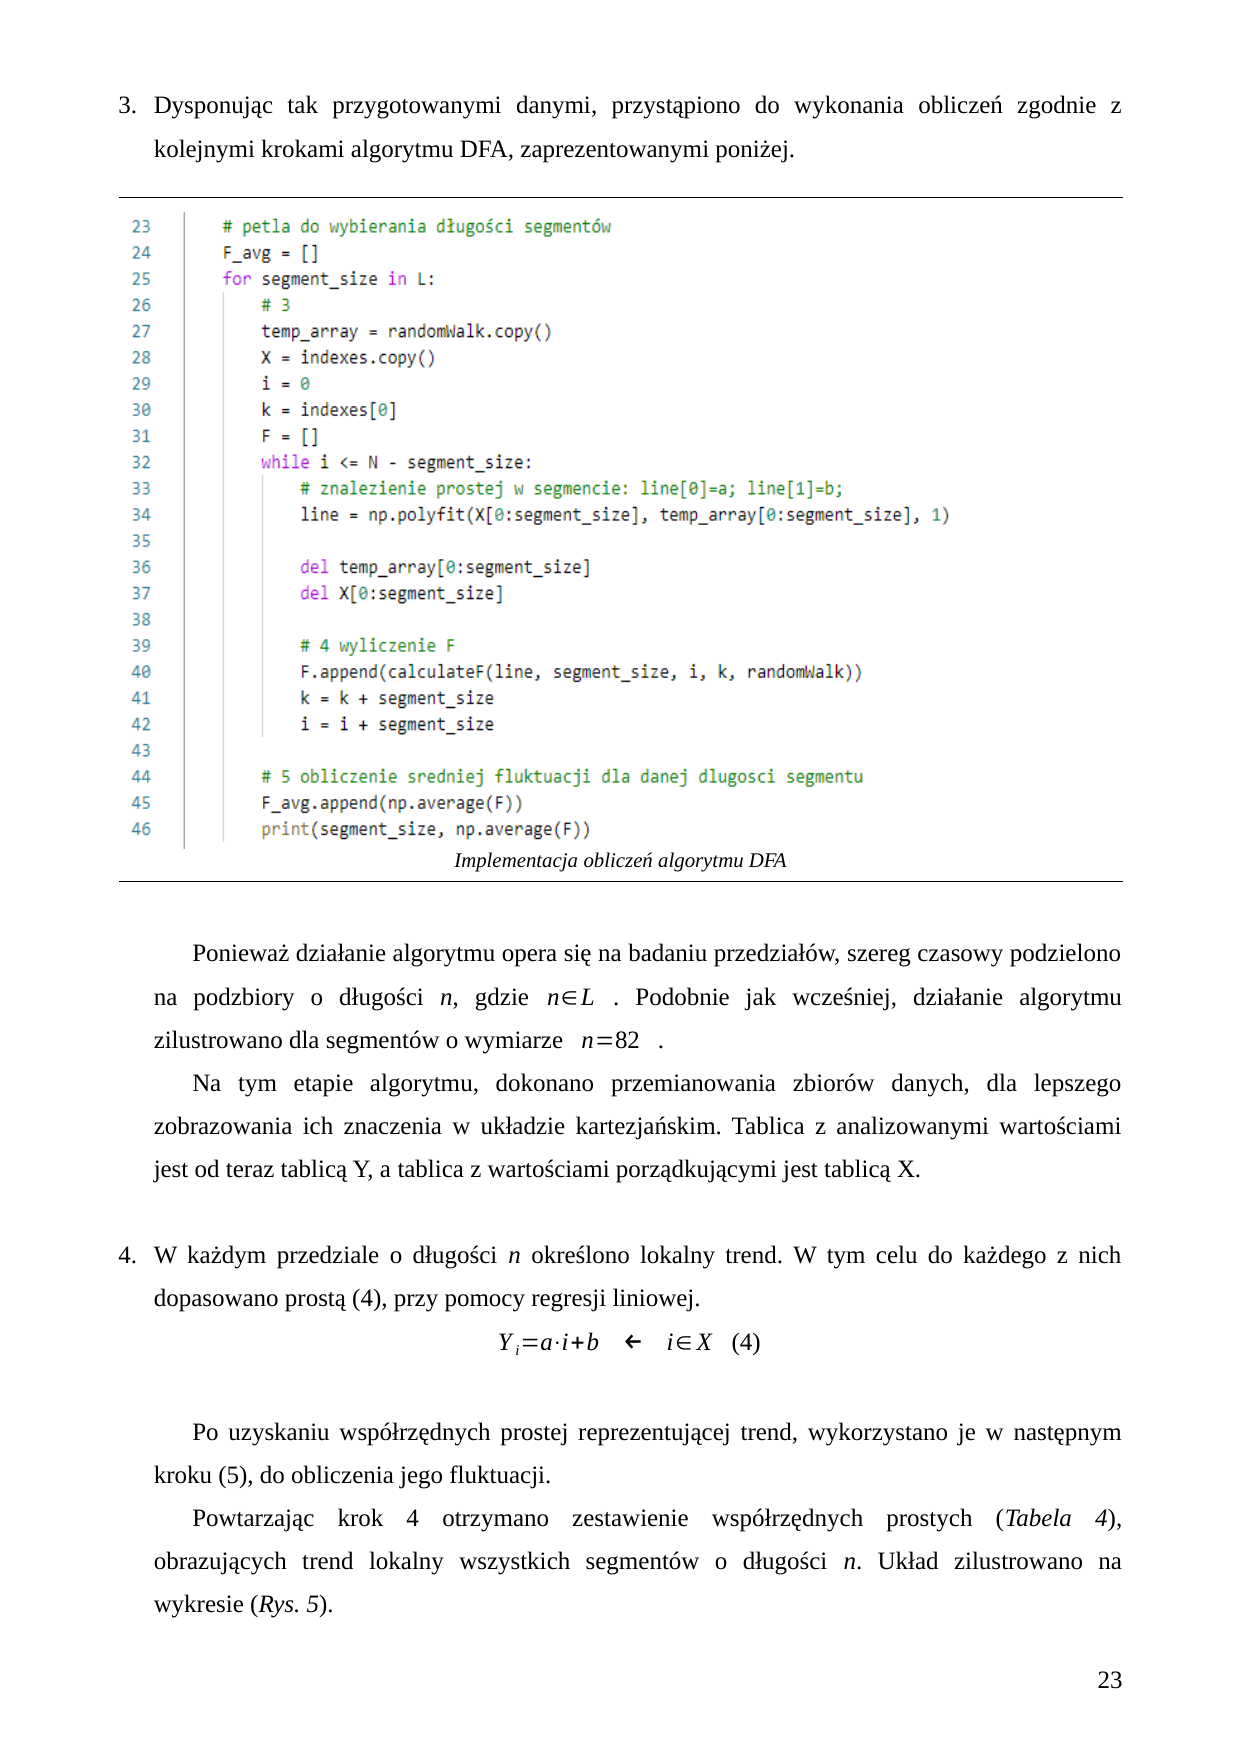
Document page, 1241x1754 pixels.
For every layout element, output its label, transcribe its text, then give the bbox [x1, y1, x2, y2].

text Ponieważ działanie algorytmu opera się na badaniu przedziałów, szereg czasowy podzielono na podzbiory o długości n, gdzie. Podobnie jak wcześniej, działanie algorytmu zilustrowano dla segmentów o wymiarze. [118, 938, 1122, 1053]
text Po uzyskaniu współrzędnych prostej reprezentującej trend, wykorzystano je w następnym kroku (5), do obliczenia jego fluktuacji. [153, 1417, 1122, 1488]
text Na tym etapie algorytmu, dokonano przemianowania zbiorów danych, dla lepszego zobrazowania ich znaczenia w układzie kartezjańskim. Tablica z analizowanymi wartościami jest od teraz tablicą Y, a tablica z wartościami porządkującymi jest tablicą X. [118, 1068, 1122, 1183]
text (4) [118, 1327, 1122, 1359]
list Dysponując tak przygotowanymi danymi, przystąpiono do wykonania obliczeń zgodnie z kolejnymi krokami algorytmu DFA, zaprezentowanymi poniżej. [118, 91, 1122, 162]
text Implementacja obliczeń algorytmu DFA [122, 849, 1120, 872]
text Powtarzając krok 4 otrzymano zestawienie współrzędnych prostych (Tabela 4), obrazujących trend lokalny wszystkich segmentów o długości n. Układ zilustrowano na wykresie (Rys. 5). [153, 1503, 1122, 1618]
picture [122, 212, 1121, 849]
list W każdym przedziale o długości n określono lokalny trend. W tym celu do każdego z nich dopasowano prostą (4), przy pomocy regresji liniowej. [118, 1240, 1122, 1312]
